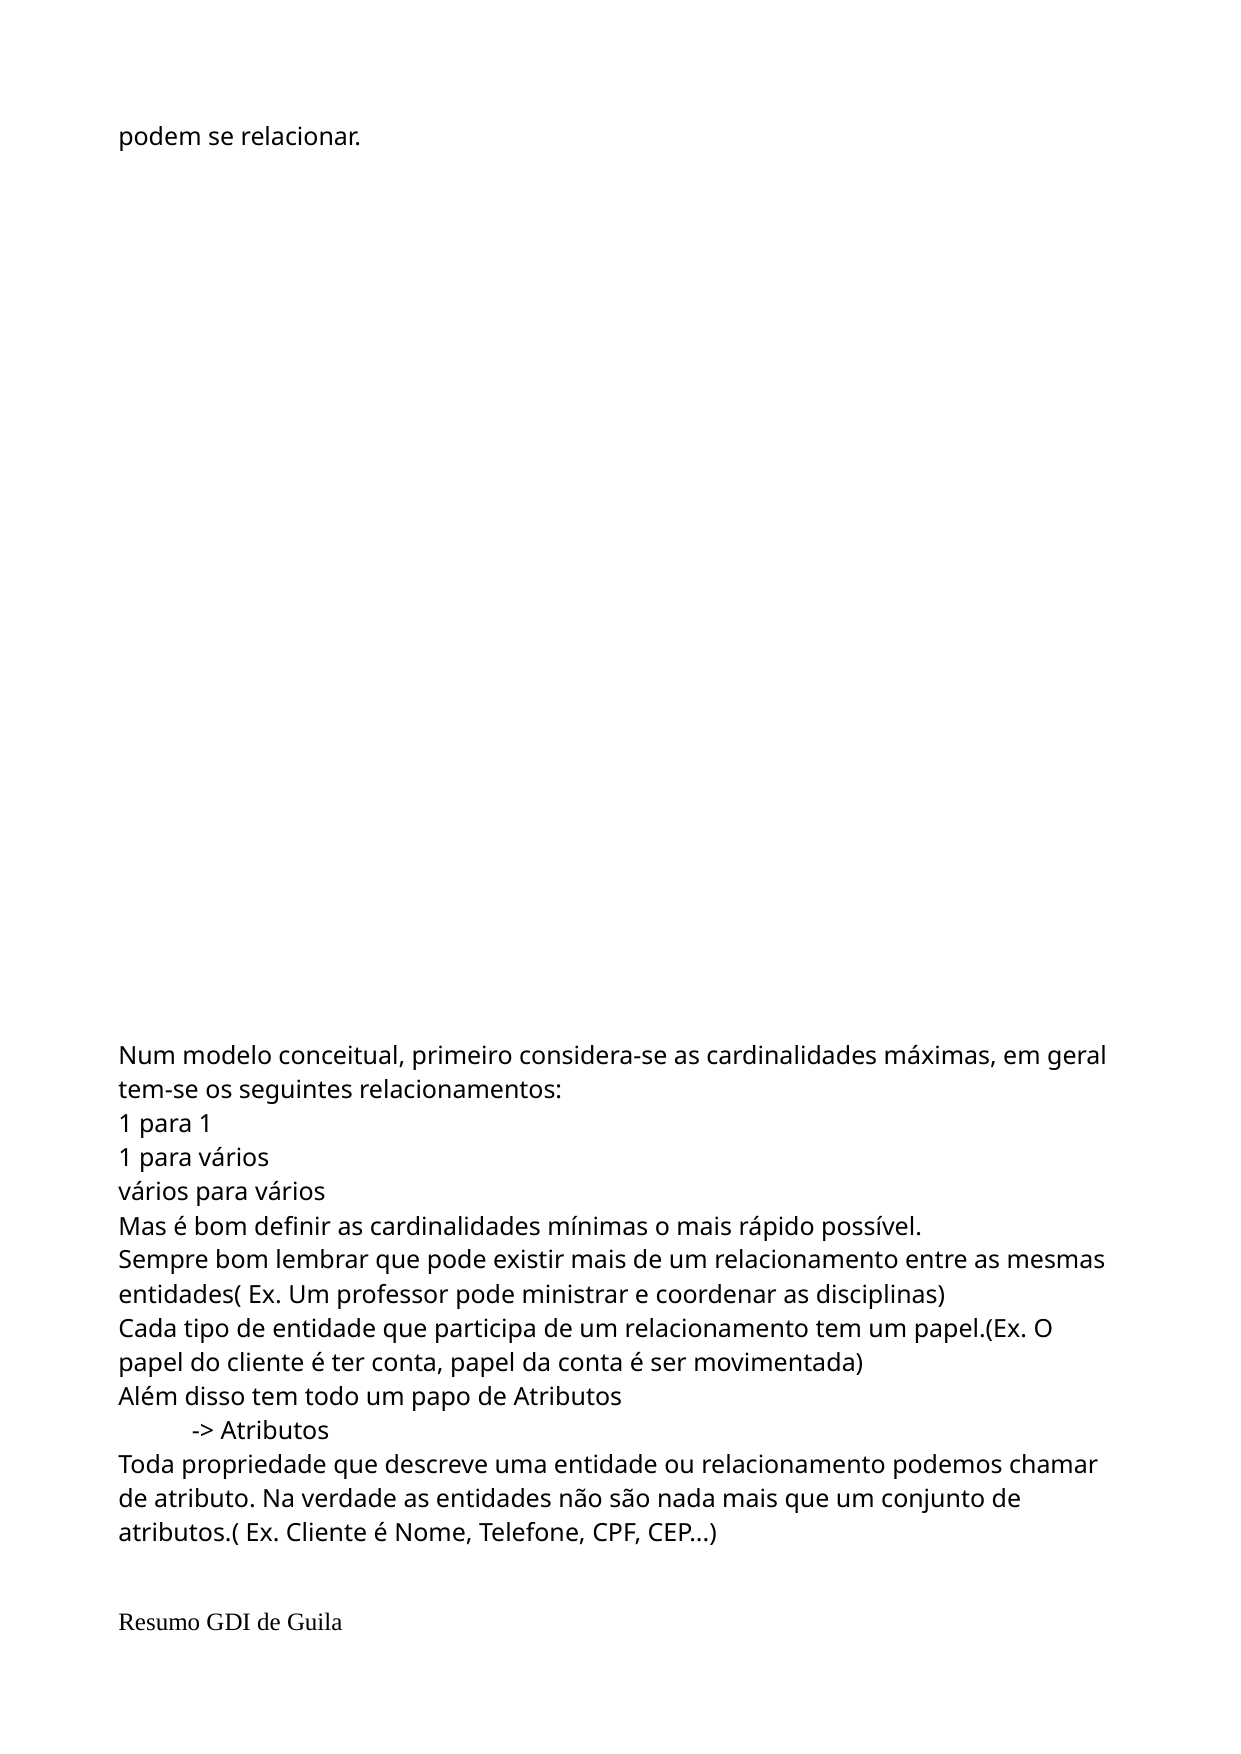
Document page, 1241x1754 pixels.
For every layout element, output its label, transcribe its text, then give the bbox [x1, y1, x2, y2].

text Mas é bom definir as cardinalidades mínimas o mais rápido possível. [118, 1208, 1122, 1242]
text -> Atributos [118, 1412, 1122, 1447]
text Sempre bom lembrar que pode existir mais de um relacionamento entre as mesmas entidades( Ex. Um professor pode ministrar e coordenar as disciplinas) [118, 1242, 1122, 1310]
text 1 para 1 [118, 1106, 1122, 1140]
text Cada tipo de entidade que participa de um relacionamento tem um papel.(Ex. O papel do cliente é ter conta, papel da conta é ser movimentada) [118, 1310, 1122, 1378]
text Toda propriedade que descreve uma entidade ou relacionamento podemos chamar de atributo. Na verdade as entidades não são nada mais que um conjunto de atributos.( Ex. Cliente é Nome, Telefone, CPF, CEP...) [118, 1447, 1122, 1549]
text Além disso tem todo um papo de Atributos [118, 1378, 1122, 1412]
text 1 para vários [118, 1140, 1122, 1174]
text vários para vários [118, 1174, 1122, 1208]
text Num modelo conceitual, primeiro considera-se as cardinalidades máximas, em geral tem-se os seguintes relacionamentos: [118, 1038, 1122, 1106]
text podem se relacionar. [118, 118, 1122, 152]
